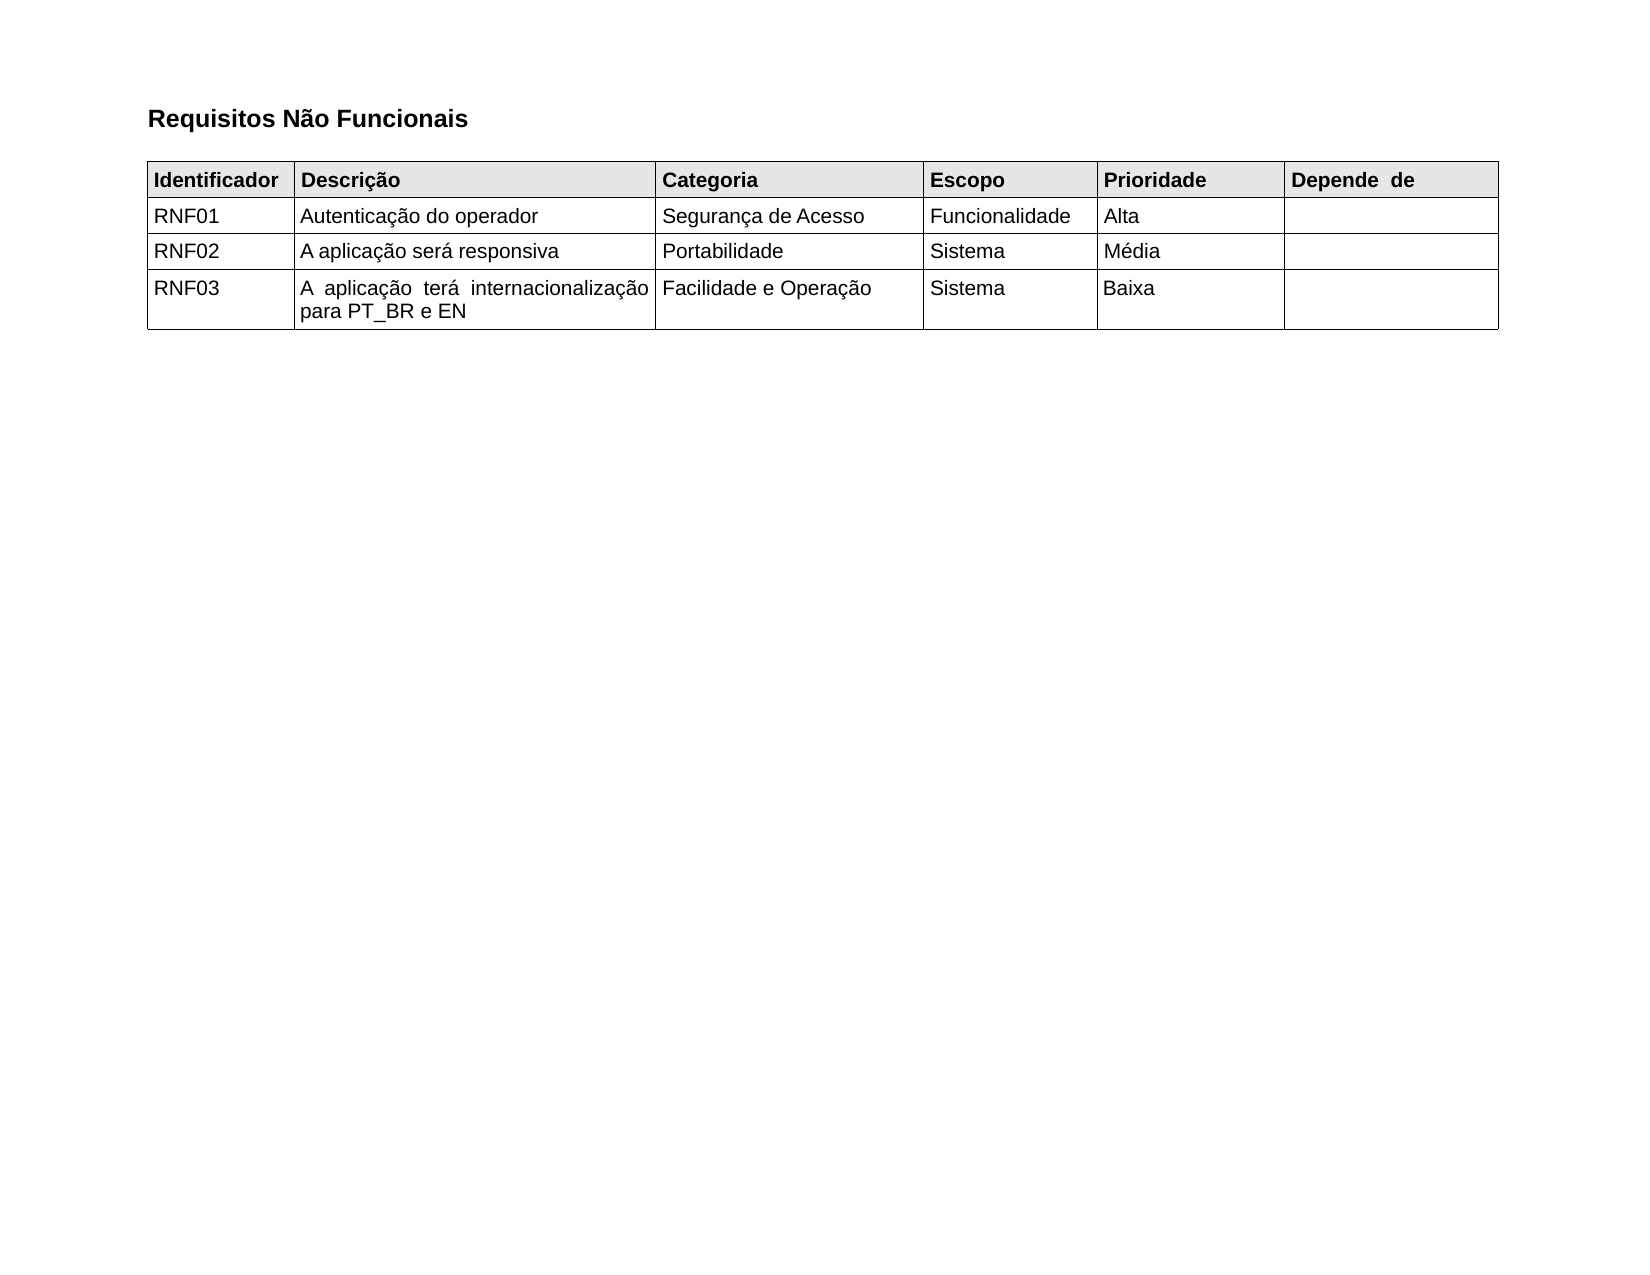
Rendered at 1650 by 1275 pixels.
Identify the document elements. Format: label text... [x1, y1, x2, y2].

table_cell A aplicação terá internacionalização para PT_BR e EN [295, 270, 655, 329]
table_cell [1285, 198, 1498, 233]
table_cell Alta [1098, 198, 1284, 233]
table_cell Facilidade e Operação [656, 270, 923, 329]
table_cell RNF01 [148, 198, 294, 233]
table_cell RNF02 [148, 234, 294, 269]
table_cell Segurança de Acesso [656, 198, 923, 233]
table_cell Baixa [1098, 270, 1284, 329]
table_cell Sistema [924, 270, 1097, 329]
table_header Identificador [148, 162, 294, 197]
table_cell A aplicação será responsiva [295, 234, 655, 269]
table_cell [1285, 234, 1498, 269]
text Requisitos Não Funcionais [148, 104, 1502, 132]
table_cell Autenticação do operador [295, 198, 655, 233]
table_header Categoria [656, 162, 923, 197]
table_cell RNF03 [148, 270, 294, 329]
table_header Descrição [295, 162, 655, 197]
table_header Prioridade [1098, 162, 1284, 197]
table_cell Média [1098, 234, 1284, 269]
table_cell Funcionalidade [924, 198, 1097, 233]
table_cell [1285, 270, 1498, 329]
table_cell Sistema [924, 234, 1097, 269]
table_header Escopo [924, 162, 1097, 197]
table_cell Portabilidade [656, 234, 923, 269]
table_header Depende de [1285, 162, 1498, 197]
